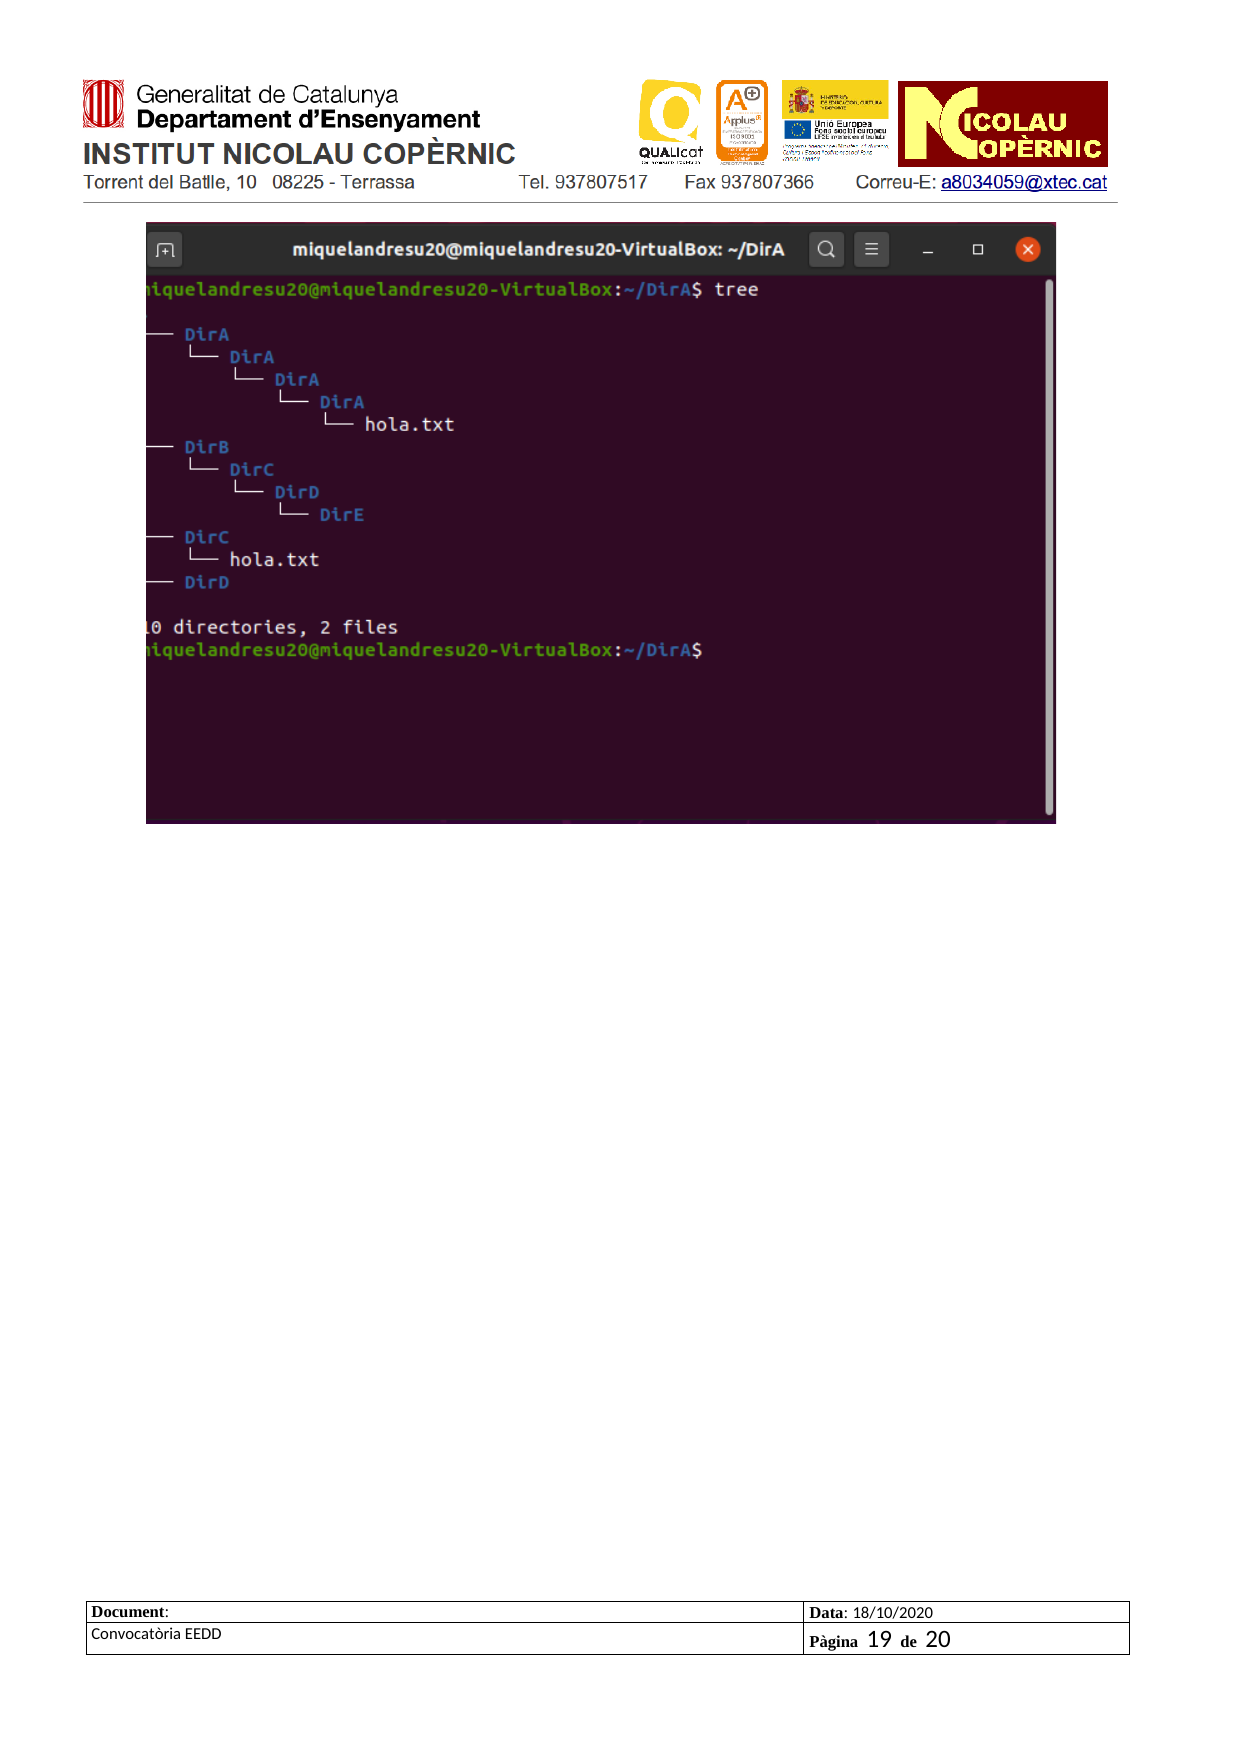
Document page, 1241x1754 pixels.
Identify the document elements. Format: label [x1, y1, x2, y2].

picture [80, 73, 1122, 824]
